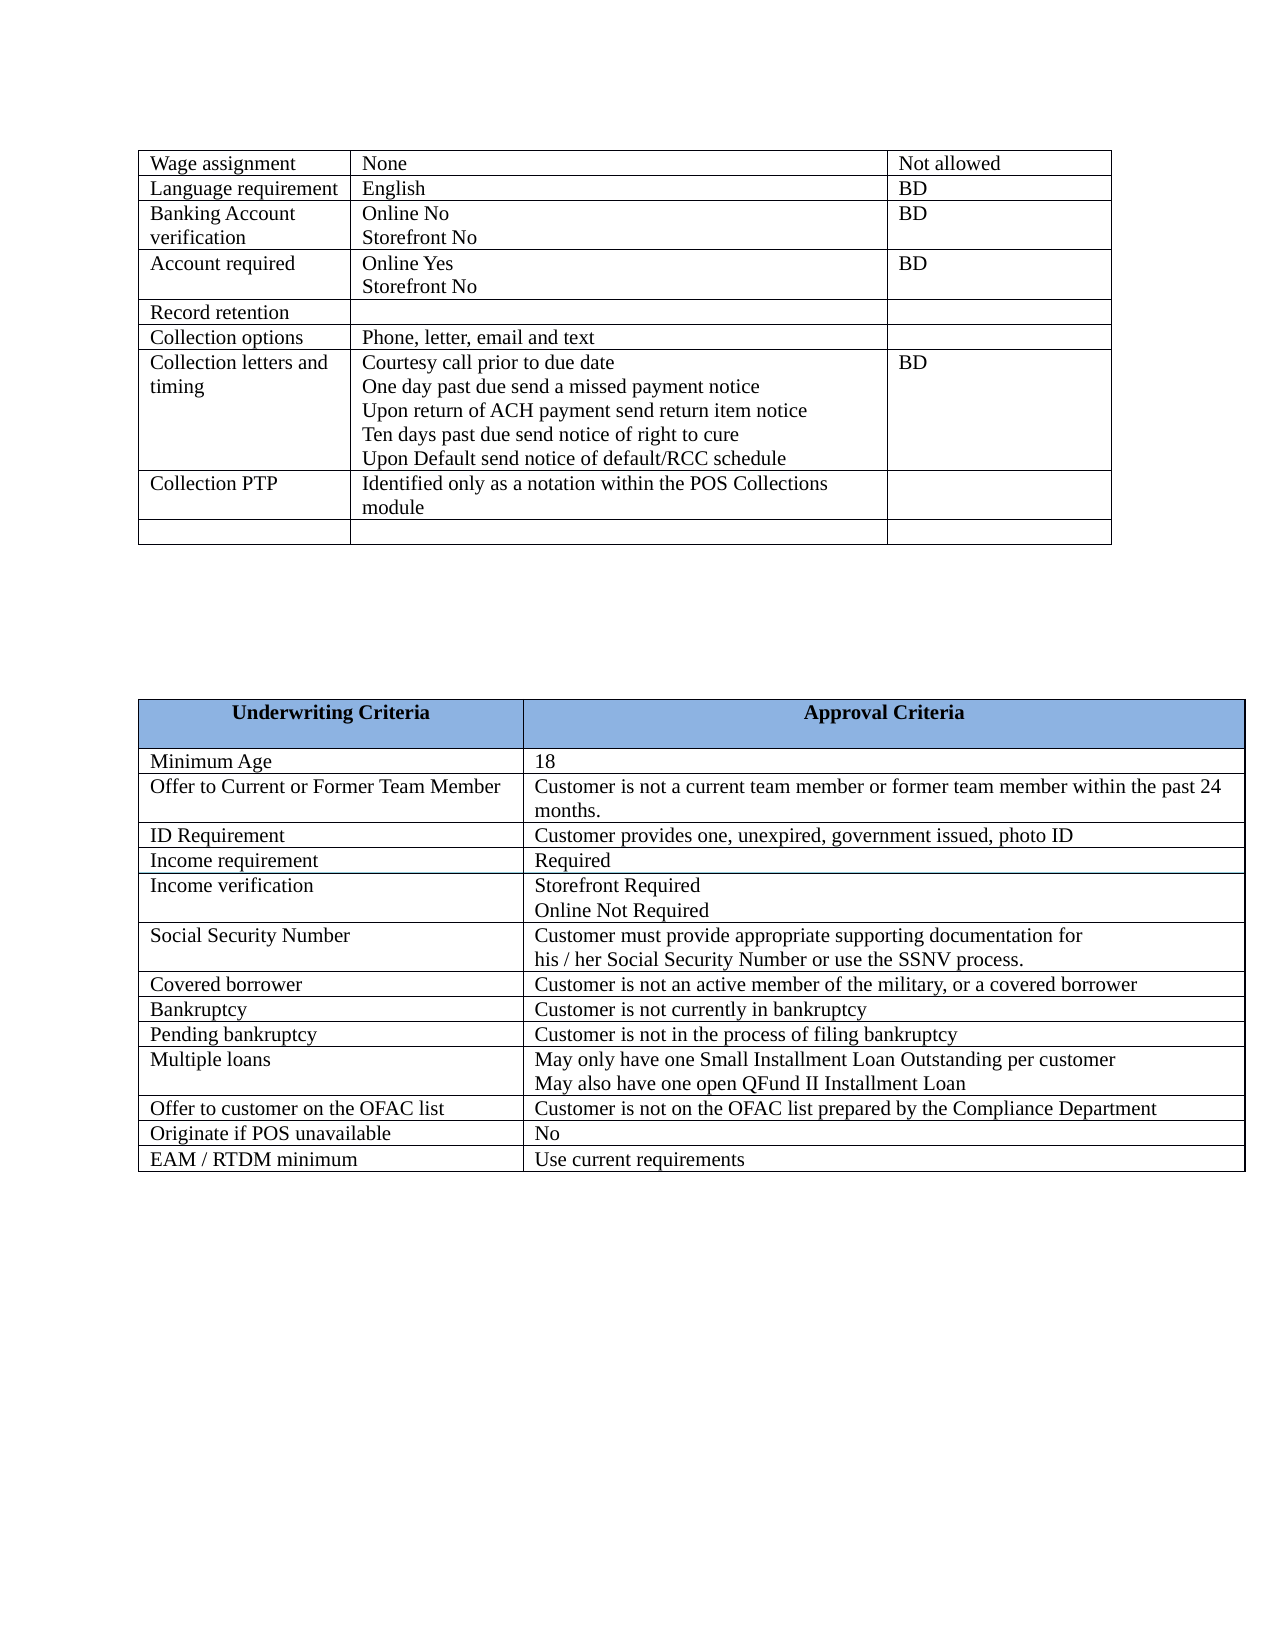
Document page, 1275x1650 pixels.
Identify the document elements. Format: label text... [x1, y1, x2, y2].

table_cell BD [888, 350, 1111, 470]
table_cell [888, 471, 1111, 519]
table_cell [139, 520, 350, 544]
table_cell Customer must provide appropriate supporting documentation for his / her Social Security Number or use the SSNV process. [524, 923, 1244, 971]
table_cell Pending bankruptcy [139, 1022, 523, 1046]
table_cell Income verification [139, 874, 523, 922]
table_cell [888, 520, 1111, 544]
table_cell Customer is not currently in bankruptcy [524, 997, 1244, 1021]
table_cell [351, 300, 887, 324]
table_cell BD [888, 250, 1111, 298]
table_cell Originate if POS unavailable [139, 1121, 523, 1145]
table_cell English [351, 176, 887, 200]
table_cell Phone, letter, email and text [351, 325, 887, 349]
table_cell [888, 325, 1111, 349]
table_cell 18 [524, 749, 1244, 773]
table_cell Not allowed [888, 151, 1111, 175]
table_cell Offer to Current or Former Team Member [139, 774, 523, 822]
table_header Underwriting Criteria [139, 700, 523, 748]
table_cell Banking Account verification [139, 201, 350, 249]
table_cell Account required [139, 250, 350, 298]
table_cell Wage assignment [139, 151, 350, 175]
table_cell Customer is not in the process of filing bankruptcy [524, 1022, 1244, 1046]
table_cell Collection PTP [139, 471, 350, 519]
table_header Approval Criteria [524, 700, 1244, 748]
table_cell None [351, 151, 887, 175]
table_cell EAM / RTDM minimum [139, 1146, 523, 1171]
table_cell Customer is not on the OFAC list prepared by the Compliance Department [524, 1096, 1244, 1120]
table_cell May only have one Small Installment Loan Outstanding per customer May also have one open QFund II Installment Loan [524, 1047, 1244, 1095]
table_cell Use current requirements [524, 1146, 1244, 1171]
table_cell Multiple loans [139, 1047, 523, 1095]
table_cell ID Requirement [139, 823, 523, 847]
table_cell BD [888, 176, 1111, 200]
table_cell Bankruptcy [139, 997, 523, 1021]
table_cell Customer is not an active member of the military, or a covered borrower [524, 972, 1244, 996]
table_cell Required [524, 848, 1244, 872]
table_cell Covered borrower [139, 972, 523, 996]
table_cell Courtesy call prior to due date One day past due send a missed payment notice Upon return of ACH payment send return item notice Ten days past due send notice of right to cure Upon Default send notice of default/RCC schedule [351, 350, 887, 470]
table_cell Income requirement [139, 848, 523, 872]
table_cell Online No Storefront No [351, 201, 887, 249]
table_cell [888, 300, 1111, 324]
table_cell Customer provides one, unexpired, government issued, photo ID [524, 823, 1244, 847]
table_cell Minimum Age [139, 749, 523, 773]
table_cell Language requirement [139, 176, 350, 200]
table_cell Collection letters and timing [139, 350, 350, 470]
table_cell BD [888, 201, 1111, 249]
table_cell Identified only as a notation within the POS Collections module [351, 471, 887, 519]
table_cell Record retention [139, 300, 350, 324]
table_cell No [524, 1121, 1244, 1145]
table_cell Customer is not a current team member or former team member within the past 24 months. [524, 774, 1244, 822]
table_cell [351, 520, 887, 544]
table_cell Online Yes Storefront No [351, 250, 887, 298]
table_cell Collection options [139, 325, 350, 349]
table_cell Storefront Required Online Not Required [524, 874, 1244, 922]
table_cell Social Security Number [139, 923, 523, 971]
table_cell Offer to customer on the OFAC list [139, 1096, 523, 1120]
